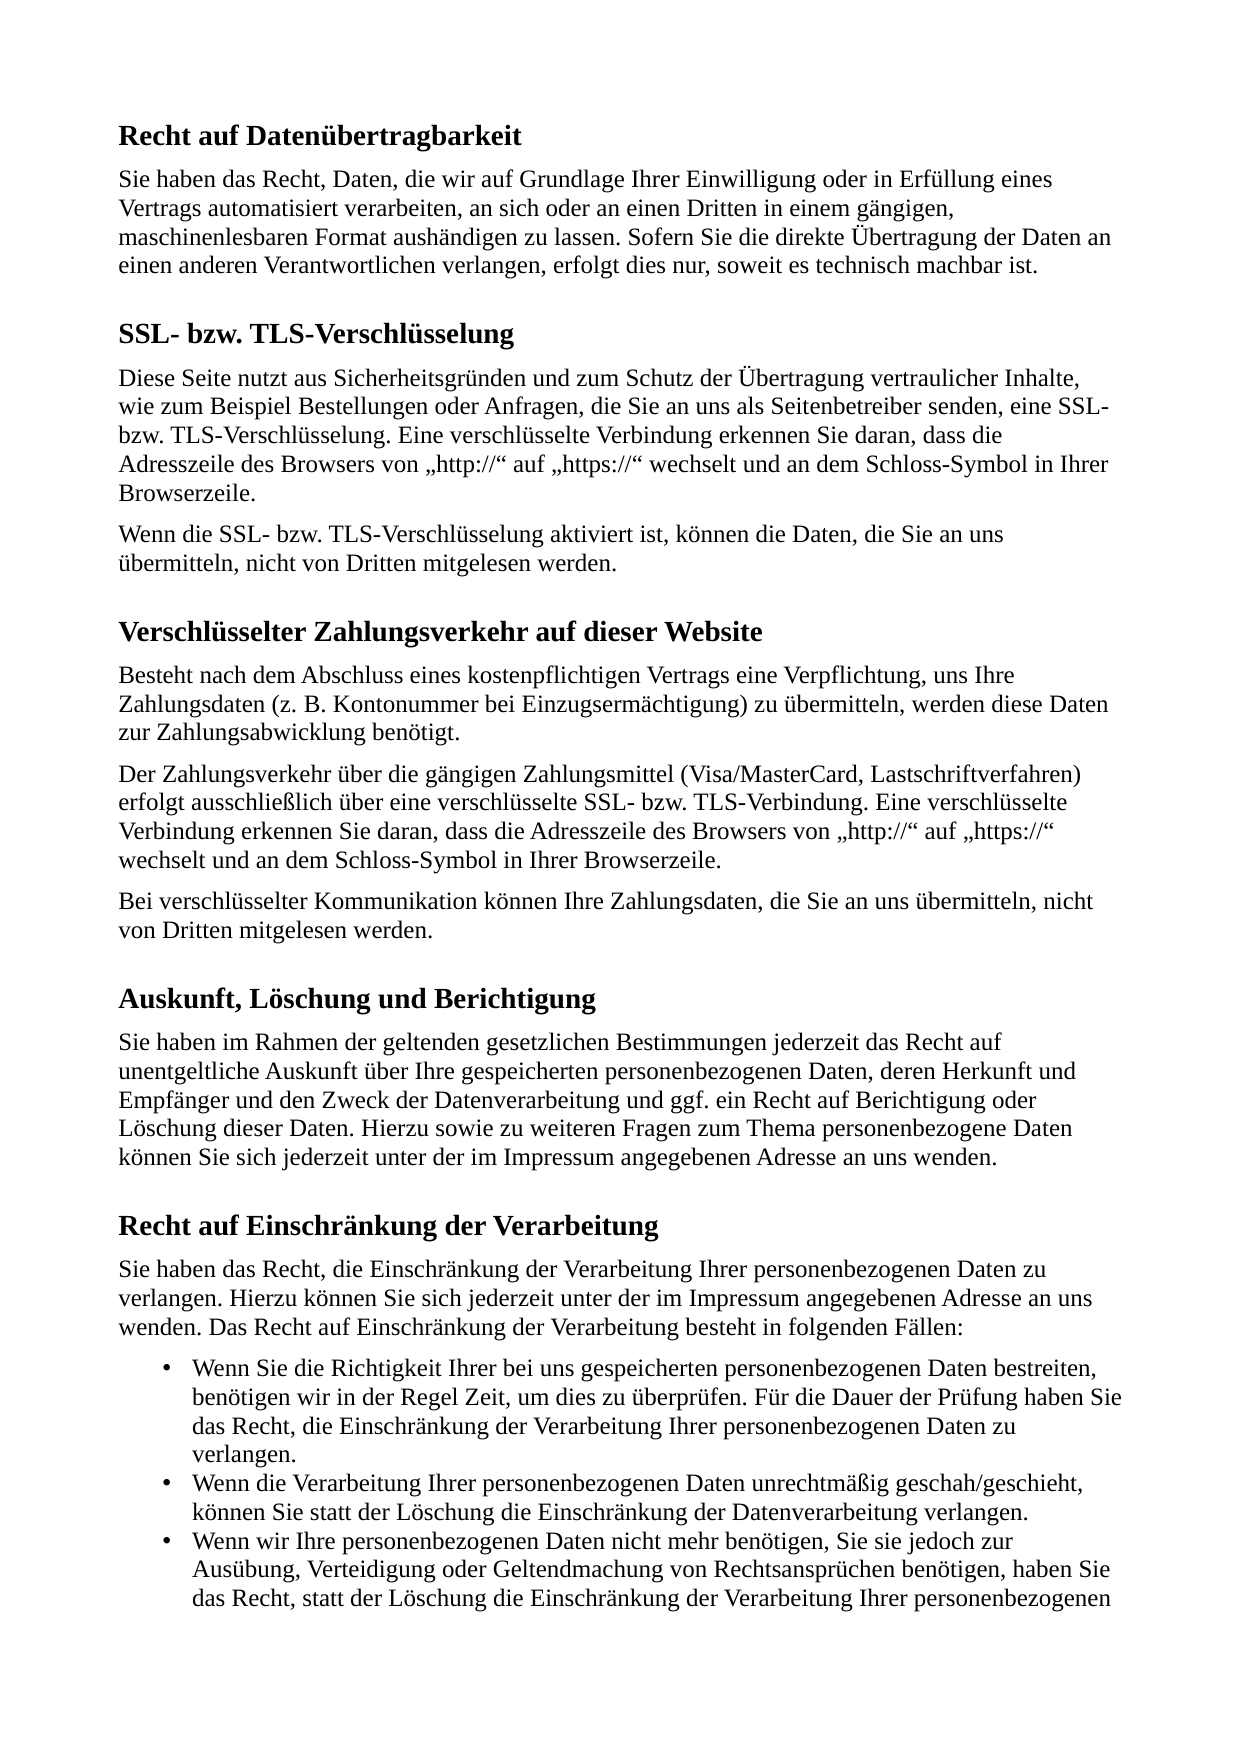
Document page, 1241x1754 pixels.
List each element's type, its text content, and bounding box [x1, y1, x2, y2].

subtitle SSL- bzw. TLS-Verschlüsselung [118, 317, 1122, 350]
text Sie haben im Rahmen der geltenden gesetzlichen Bestimmungen jederzeit das Recht auf unentgeltliche Auskunft über Ihre gespeicherten personenbezogenen Daten, deren Herkunft und Empfänger und den Zweck der Datenverarbeitung und ggf. ein Recht auf Berichtigung oder Löschung dieser Daten. Hierzu sowie zu weiteren Fragen zum Thema personenbezogene Daten können Sie sich jederzeit unter der im Impressum angegebenen Adresse an uns wenden. [118, 1027, 1122, 1171]
list Wenn die Verarbeitung Ihrer personenbezogenen Daten unrechtmäßig geschah/geschieht, können Sie statt der Löschung die Einschränkung der Datenverarbeitung verlangen. [162, 1468, 1122, 1526]
subtitle Verschlüsselter Zahlungsverkehr auf dieser Website [118, 614, 1122, 647]
text Bei verschlüsselter Kommunikation können Ihre Zahlungsdaten, die Sie an uns übermitteln, nicht von Dritten mitgelesen werden. [118, 886, 1122, 944]
subtitle Auskunft, Löschung und Berichtigung [118, 981, 1122, 1015]
subtitle Recht auf Einschränkung der Verarbeitung [118, 1208, 1122, 1242]
subtitle Recht auf Daten­übertrag­barkeit [118, 118, 1122, 152]
list Wenn wir Ihre personenbezogenen Daten nicht mehr benötigen, Sie sie jedoch zur Ausübung, Verteidigung oder Geltendmachung von Rechtsansprüchen benötigen, haben Sie das Recht, statt der Löschung die Einschränkung der Verarbeitung Ihrer personenbezogenen [162, 1526, 1122, 1612]
text Wenn die SSL- bzw. TLS-Verschlüsselung aktiviert ist, können die Daten, die Sie an uns übermitteln, nicht von Dritten mitgelesen werden. [118, 519, 1122, 576]
text Der Zahlungsverkehr über die gängigen Zahlungsmittel (Visa/MasterCard, Lastschriftverfahren) erfolgt ausschließlich über eine verschlüsselte SSL- bzw. TLS-Verbindung. Eine verschlüsselte Verbindung erkennen Sie daran, dass die Adresszeile des Browsers von „http://“ auf „https://“ wechselt und an dem Schloss-Symbol in Ihrer Browserzeile. [118, 759, 1122, 874]
list Wenn Sie die Richtigkeit Ihrer bei uns gespeicherten personenbezogenen Daten bestreiten, benötigen wir in der Regel Zeit, um dies zu überprüfen. Für die Dauer der Prüfung haben Sie das Recht, die Einschränkung der Verarbeitung Ihrer personenbezogenen Daten zu verlangen. [162, 1353, 1122, 1468]
text Besteht nach dem Abschluss eines kostenpflichtigen Vertrags eine Verpflichtung, uns Ihre Zahlungsdaten (z. B. Kontonummer bei Einzugsermächtigung) zu übermitteln, werden diese Daten zur Zahlungsabwicklung benötigt. [118, 660, 1122, 746]
text Sie haben das Recht, die Einschränkung der Verarbeitung Ihrer personenbezogenen Daten zu verlangen. Hierzu können Sie sich jederzeit unter der im Impressum angegebenen Adresse an uns wenden. Das Recht auf Einschränkung der Verarbeitung besteht in folgenden Fällen: [118, 1254, 1122, 1341]
text Diese Seite nutzt aus Sicherheitsgründen und zum Schutz der Übertragung vertraulicher Inhalte, wie zum Beispiel Bestellungen oder Anfragen, die Sie an uns als Seitenbetreiber senden, eine SSL- bzw. TLS-Verschlüsselung. Eine verschlüsselte Verbindung erkennen Sie daran, dass die Adresszeile des Browsers von „http://“ auf „https://“ wechselt und an dem Schloss-Symbol in Ihrer Browserzeile. [118, 363, 1122, 506]
text Sie haben das Recht, Daten, die wir auf Grundlage Ihrer Einwilligung oder in Erfüllung eines Vertrags automatisiert verarbeiten, an sich oder an einen Dritten in einem gängigen, maschinenlesbaren Format aushändigen zu lassen. Sofern Sie die direkte Übertragung der Daten an einen anderen Verantwortlichen verlangen, erfolgt dies nur, soweit es technisch machbar ist. [118, 164, 1122, 279]
